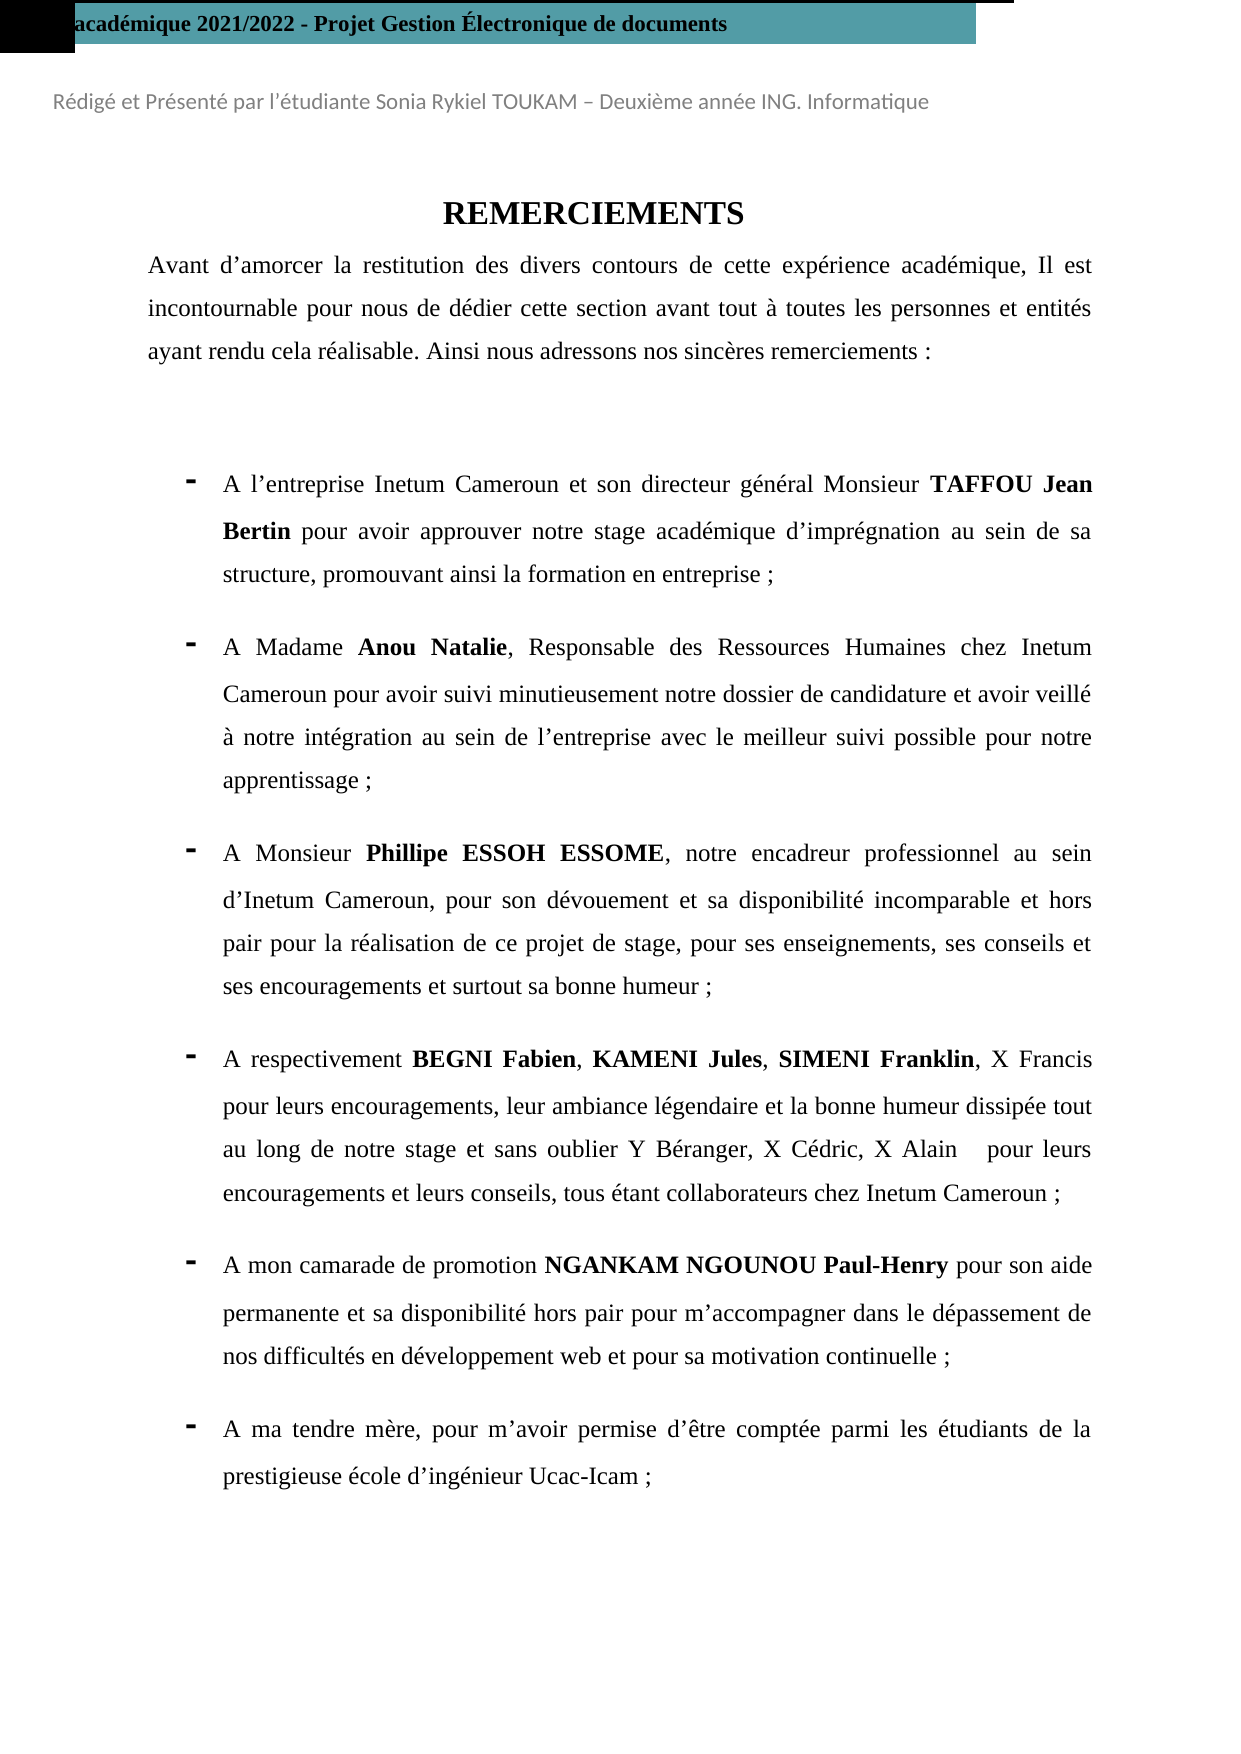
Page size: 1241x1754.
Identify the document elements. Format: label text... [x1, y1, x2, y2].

list A respectivement BEGNI Fabien, KAMENI Jules, SIMENI Franklin, X Francis pour leurs encouragements, leur ambiance légendaire et la bonne humeur dissipée tout au long de notre stage et sans oublier Y Béranger, X Cédric, X Alain pour leurs encouragements et leurs conseils, tous étant collaborateurs chez Inetum Cameroun ; [185, 1031, 1093, 1206]
text Avant d’amorcer la restitution des divers contours de cette expérience académique, Il est incontournable pour nous de dédier cette section avant tout à toutes les personnes et entités ayant rendu cela réalisable. Ainsi nous adressons nos sincères remerciements : [148, 250, 1093, 365]
list A mon camarade de promotion NGANKAM NGOUNOU Paul-Henry pour son aide permanente et sa disponibilité hors pair pour m’accompagner dans le dépassement de nos difficultés en développement web et pour sa motivation continuelle ; [185, 1237, 1093, 1369]
list A Madame Anou Natalie, Responsable des Ressources Humaines chez Inetum Cameroun pour avoir suivi minutieusement notre dossier de candidature et avoir veillé à notre intégration au sein de l’entreprise avec le meilleur suivi possible pour notre apprentissage ; [185, 619, 1093, 794]
list A ma tendre mère, pour m’avoir permise d’être comptée parmi les étudiants de la prestigieuse école d’ingénieur Ucac-Icam ; [185, 1401, 1093, 1489]
text REMERCIEMENTS [369, 193, 1093, 232]
list A Monsieur Phillipe ESSOH ESSOME, notre encadreur professionnel au sein d’Inetum Cameroun, pour son dévouement et sa disponibilité incomparable et hors pair pour la réalisation de ce projet de stage, pour ses enseignements, ses conseils et ses encouragements et surtout sa bonne humeur ; [185, 825, 1093, 1000]
list A l’entreprise Inetum Cameroun et son directeur général Monsieur TAFFOU Jean Bertin pour avoir approuver notre stage académique d’imprégnation au sein de sa structure, promouvant ainsi la formation en entreprise ; [185, 456, 1093, 588]
